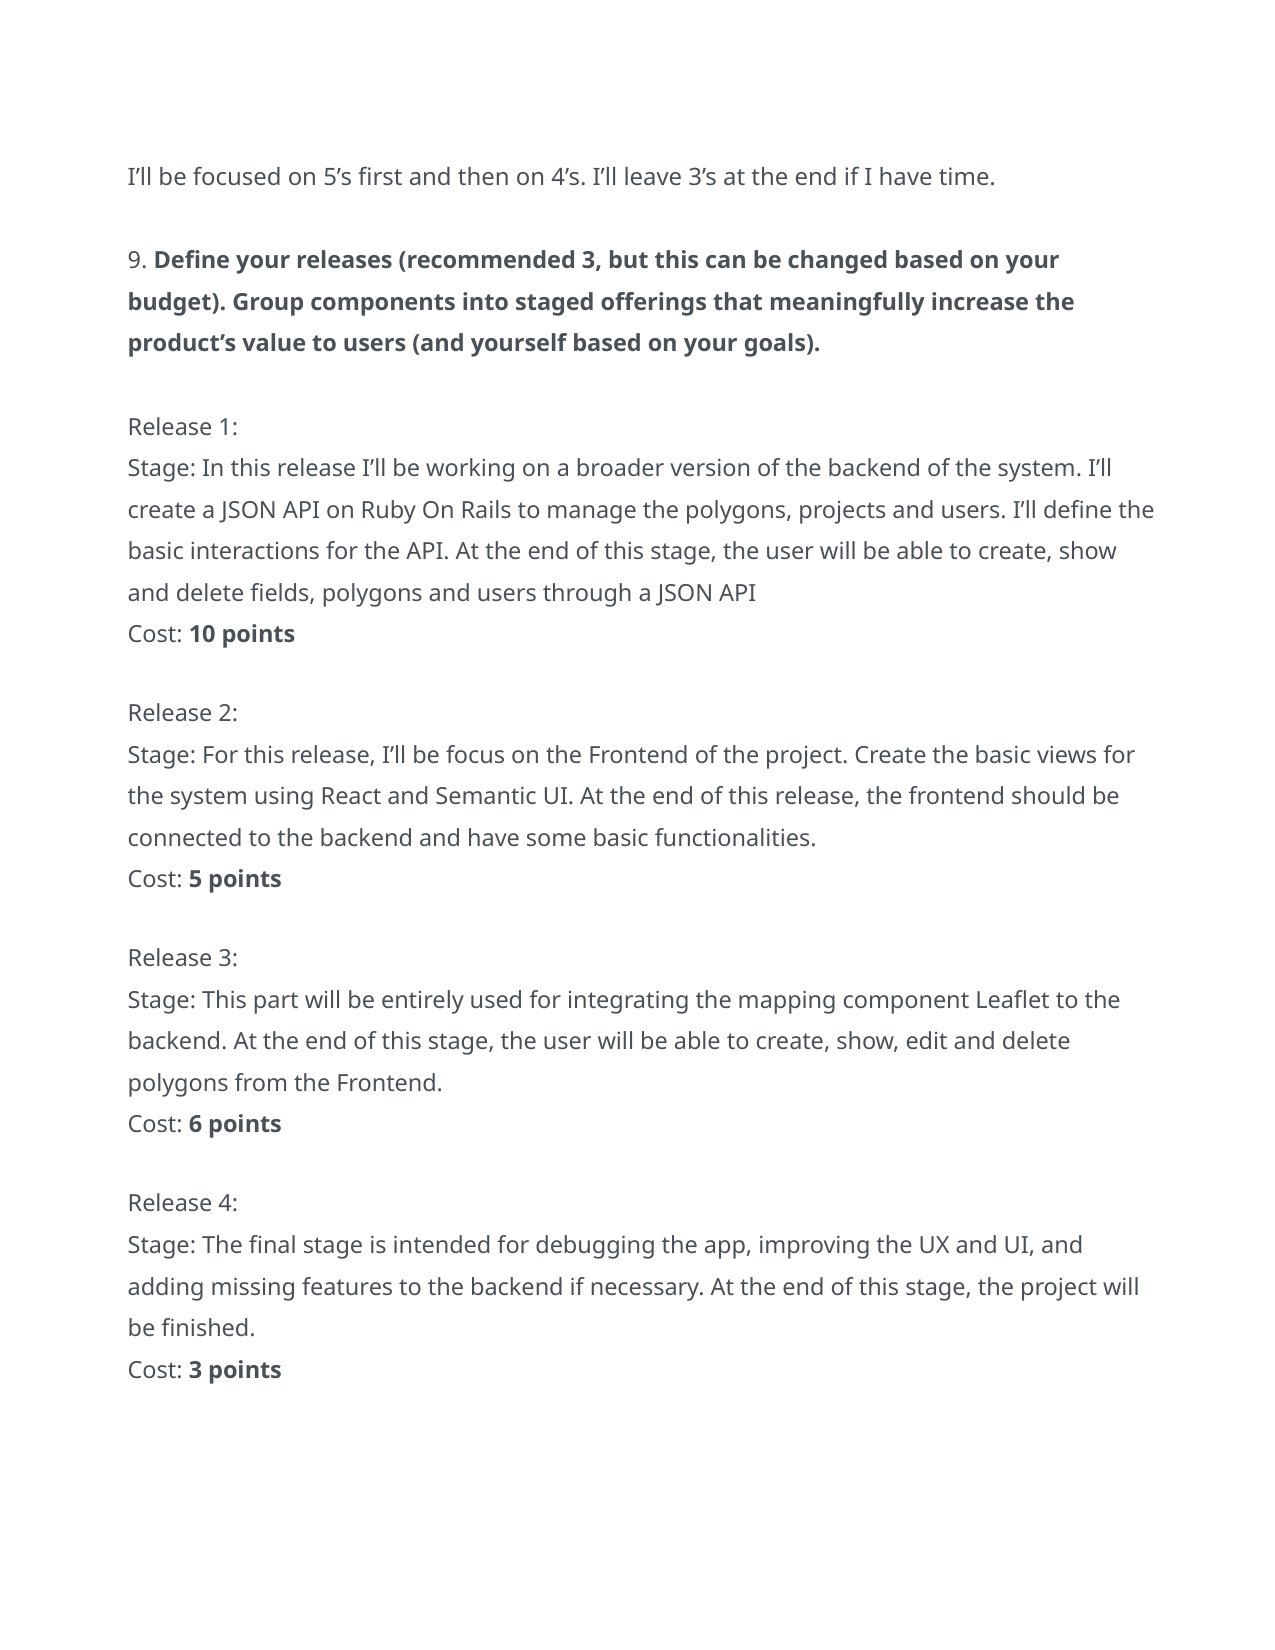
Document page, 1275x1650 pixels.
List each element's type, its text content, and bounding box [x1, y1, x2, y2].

text Cost: 10 points [127, 618, 1157, 649]
text Release 2: [127, 696, 1157, 728]
text Cost: 6 points [127, 1108, 1157, 1140]
text Release 1: [127, 410, 1157, 442]
text I’ll be focused on 5’s first and then on 4’s. I’ll leave 3’s at the end if I have time. [127, 160, 1157, 192]
list Define your releases (recommended 3, but this can be changed based on your budget). Group components into staged offerings that meaningfully increase the product’s value to users (and yourself based on your goals). [127, 243, 1157, 359]
text Cost: 5 points [127, 863, 1157, 895]
text Stage: In this release I’ll be working on a broader version of the backend of the system. I’ll create a JSON API on Ruby On Rails to manage the polygons, projects and users. I’ll define the basic interactions for the API. At the end of this stage, the user will be able to create, show and delete fields, polygons and users through a JSON API [127, 451, 1157, 608]
text Release 4: [127, 1187, 1157, 1219]
text Stage: This part will be entirely used for integrating the mapping component Leaflet to the backend. At the end of this stage, the user will be able to create, show, edit and delete polygons from the Frontend. [127, 983, 1157, 1098]
text Stage: For this release, I’ll be focus on the Frontend of the project. Create the basic views for the system using React and Semantic UI. At the end of this release, the frontend should be connected to the backend and have some basic functionalities. [127, 738, 1157, 853]
text Release 3: [127, 942, 1157, 973]
text Cost: 3 points [127, 1353, 1157, 1385]
text Stage: The final stage is intended for debugging the app, improving the UX and UI, and adding missing features to the backend if necessary. At the end of this stage, the project will be finished. [127, 1228, 1157, 1343]
